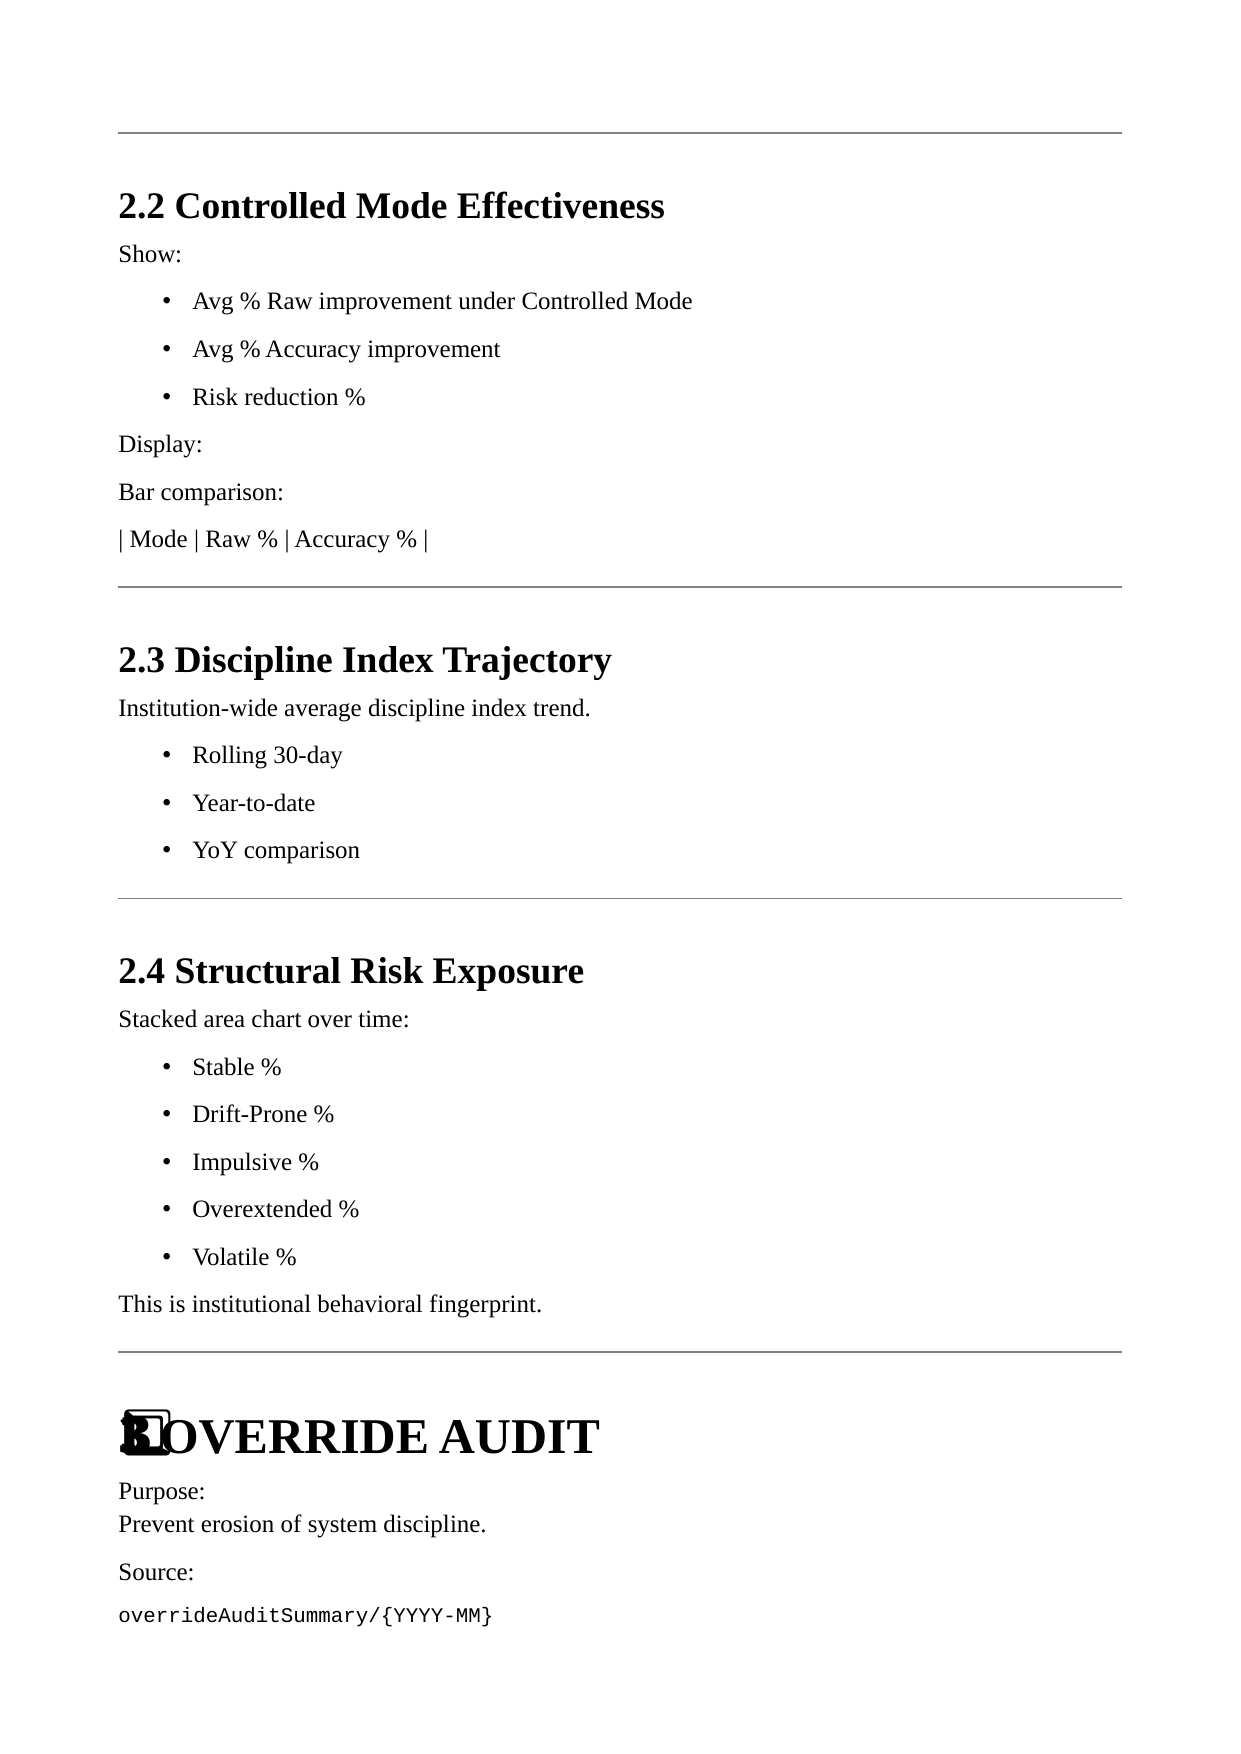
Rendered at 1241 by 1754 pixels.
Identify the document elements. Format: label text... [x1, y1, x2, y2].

text Purpose: Prevent erosion of system discipline. [118, 1476, 1122, 1538]
list Avg % Accuracy improvement [162, 334, 1122, 363]
text Institution-wide average discipline index trend. [118, 693, 1122, 722]
text Show: [118, 239, 1122, 268]
list Overextended % [162, 1194, 1122, 1223]
subtitle 2.3 Discipline Index Trajectory [118, 637, 1122, 680]
subtitle 2.2 Controlled Mode Effectiveness [118, 183, 1122, 226]
list Risk reduction % [162, 382, 1122, 410]
text Stacked area chart over time: [118, 1004, 1122, 1033]
list Avg % Raw improvement under Controlled Mode [162, 286, 1122, 315]
list Impulsive % [162, 1147, 1122, 1176]
subtitle 2.4 Structural Risk Exposure [118, 948, 1122, 991]
text Bar comparison: [118, 477, 1122, 506]
text Source: [118, 1557, 1122, 1586]
text | Mode | Raw % | Accuracy % | [118, 524, 1122, 553]
list Volatile % [162, 1242, 1122, 1271]
list Year-to-date [162, 788, 1122, 817]
text Display: [118, 429, 1122, 458]
list Drift-Prone % [162, 1099, 1122, 1128]
subtitle 3️⃣ OVERRIDE AUDIT [118, 1406, 1122, 1464]
list Stable % [162, 1052, 1122, 1080]
list YoY comparison [162, 836, 1122, 864]
text This is institutional behavioral fingerprint. [118, 1289, 1122, 1318]
text overrideAuditSummary/{YYYY-MM} [118, 1605, 1122, 1628]
list Rolling 30-day [162, 740, 1122, 769]
